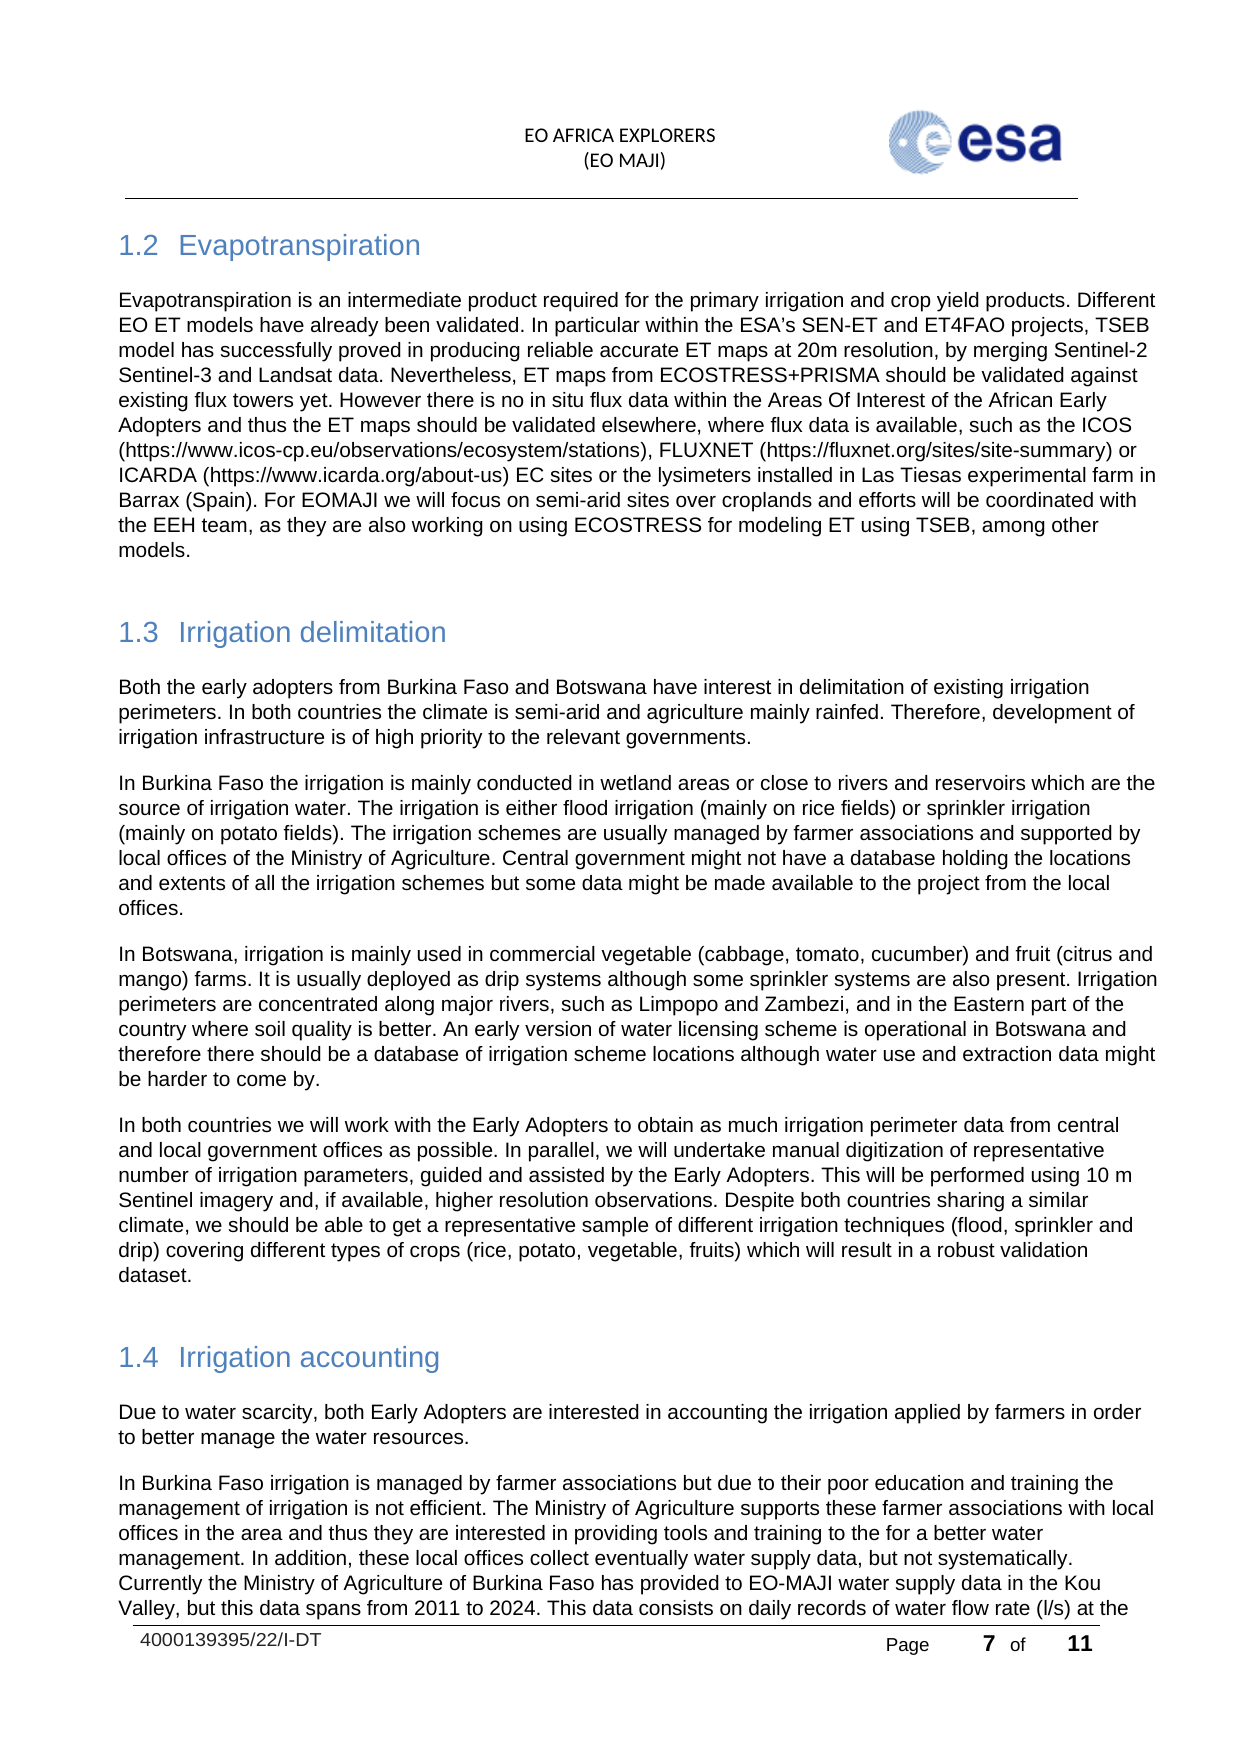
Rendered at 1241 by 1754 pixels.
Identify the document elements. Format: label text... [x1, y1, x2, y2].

picture [889, 106, 1062, 180]
text In Burkina Faso the irrigation is mainly conducted in wetland areas or close to rivers and reservoirs which are the source of irrigation water. The irrigation is either flood irrigation (mainly on rice fields) or sprinkler irrigation (mainly on potato fields). The irrigation schemes are usually managed by farmer associations and supported by local offices of the Ministry of Agriculture. Central government might not have a database holding the locations and extents of all the irrigation schemes but some data might be made available to the project from the local offices. [118, 770, 1161, 920]
text In both countries we will work with the Early Adopters to obtain as much irrigation perimeter data from central and local government offices as possible. In parallel, we will undertake manual digitization of representative number of irrigation parameters, guided and assisted by the Early Adopters. This will be performed using 10 m Sentinel imagery and, if available, higher resolution observations. Despite both countries sharing a similar climate, we should be able to get a representative sample of different irrigation techniques (flood, sprinkler and drip) covering different types of crops (rice, potato, vegetable, fruits) which will result in a robust validation dataset. [118, 1111, 1161, 1286]
text Due to water scarcity, both Early Adopters are interested in accounting the irrigation applied by farmers in order to better manage the water resources. [118, 1399, 1161, 1449]
text Evapotranspiration is an intermediate product required for the primary irrigation and crop yield products. Different EO ET models have already been validated. In particular within the ESA’s SEN-ET and ET4FAO projects, TSEB model has successfully proved in producing reliable accurate ET maps at 20m resolution, by merging Sentinel-2 Sentinel-3 and Landsat data. Nevertheless, ET maps from ECOSTRESS+PRISMA should be validated against existing flux towers yet. However there is no in situ flux data within the Areas Of Interest of the African Early Adopters and thus the ET maps should be validated elsewhere, where flux data is available, such as the ICOS (https://www.icos-cp.eu/observations/ecosystem/stations), FLUXNET (https://fluxnet.org/sites/site-summary) or ICARDA (https://www.icarda.org/about-us) EC sites or the lysimeters installed in Las Tiesas experimental farm in Barrax (Spain). For EOMAJI we will focus on semi-arid sites over croplands and efforts will be coordinated with the EEH team, as they are also working on using ECOSTRESS for modeling ET using TSEB, among other models. [118, 286, 1161, 561]
subtitle Irrigation accounting [118, 1336, 1161, 1374]
text In Botswana, irrigation is mainly used in commercial vegetable (cabbage, tomato, cucumber) and fruit (citrus and mango) farms. It is usually deployed as drip systems although some sprinkler systems are also present. Irrigation perimeters are concentrated along major rivers, such as Limpopo and Zambezi, and in the Eastern part of the country where soil quality is better. An early version of water licensing scheme is operational in Botswana and therefore there should be a database of irrigation scheme locations although water use and extraction data might be harder to come by. [118, 941, 1161, 1091]
text In Burkina Faso irrigation is managed by farmer associations but due to their poor education and training the management of irrigation is not efficient. The Ministry of Agriculture supports these farmer associations with local offices in the area and thus they are interested in providing tools and training to the for a better water management. In addition, these local offices collect eventually water supply data, but not systematically. Currently the Ministry of Agriculture of Burkina Faso has provided to EO-MAJI water supply data in the Kou Valley, but this data spans from 2011 to 2024. This data consists on daily records of water flow rate (l/s) at the [118, 1470, 1161, 1620]
text Both the early adopters from Burkina Faso and Botswana have interest in delimitation of existing irrigation perimeters. In both countries the climate is semi-arid and agriculture mainly rainfed. Therefore, development of irrigation infrastructure is of high priority to the relevant governments. [118, 674, 1161, 749]
subtitle Irrigation delimitation [118, 611, 1161, 649]
subtitle Evapotranspiration [118, 224, 1161, 261]
